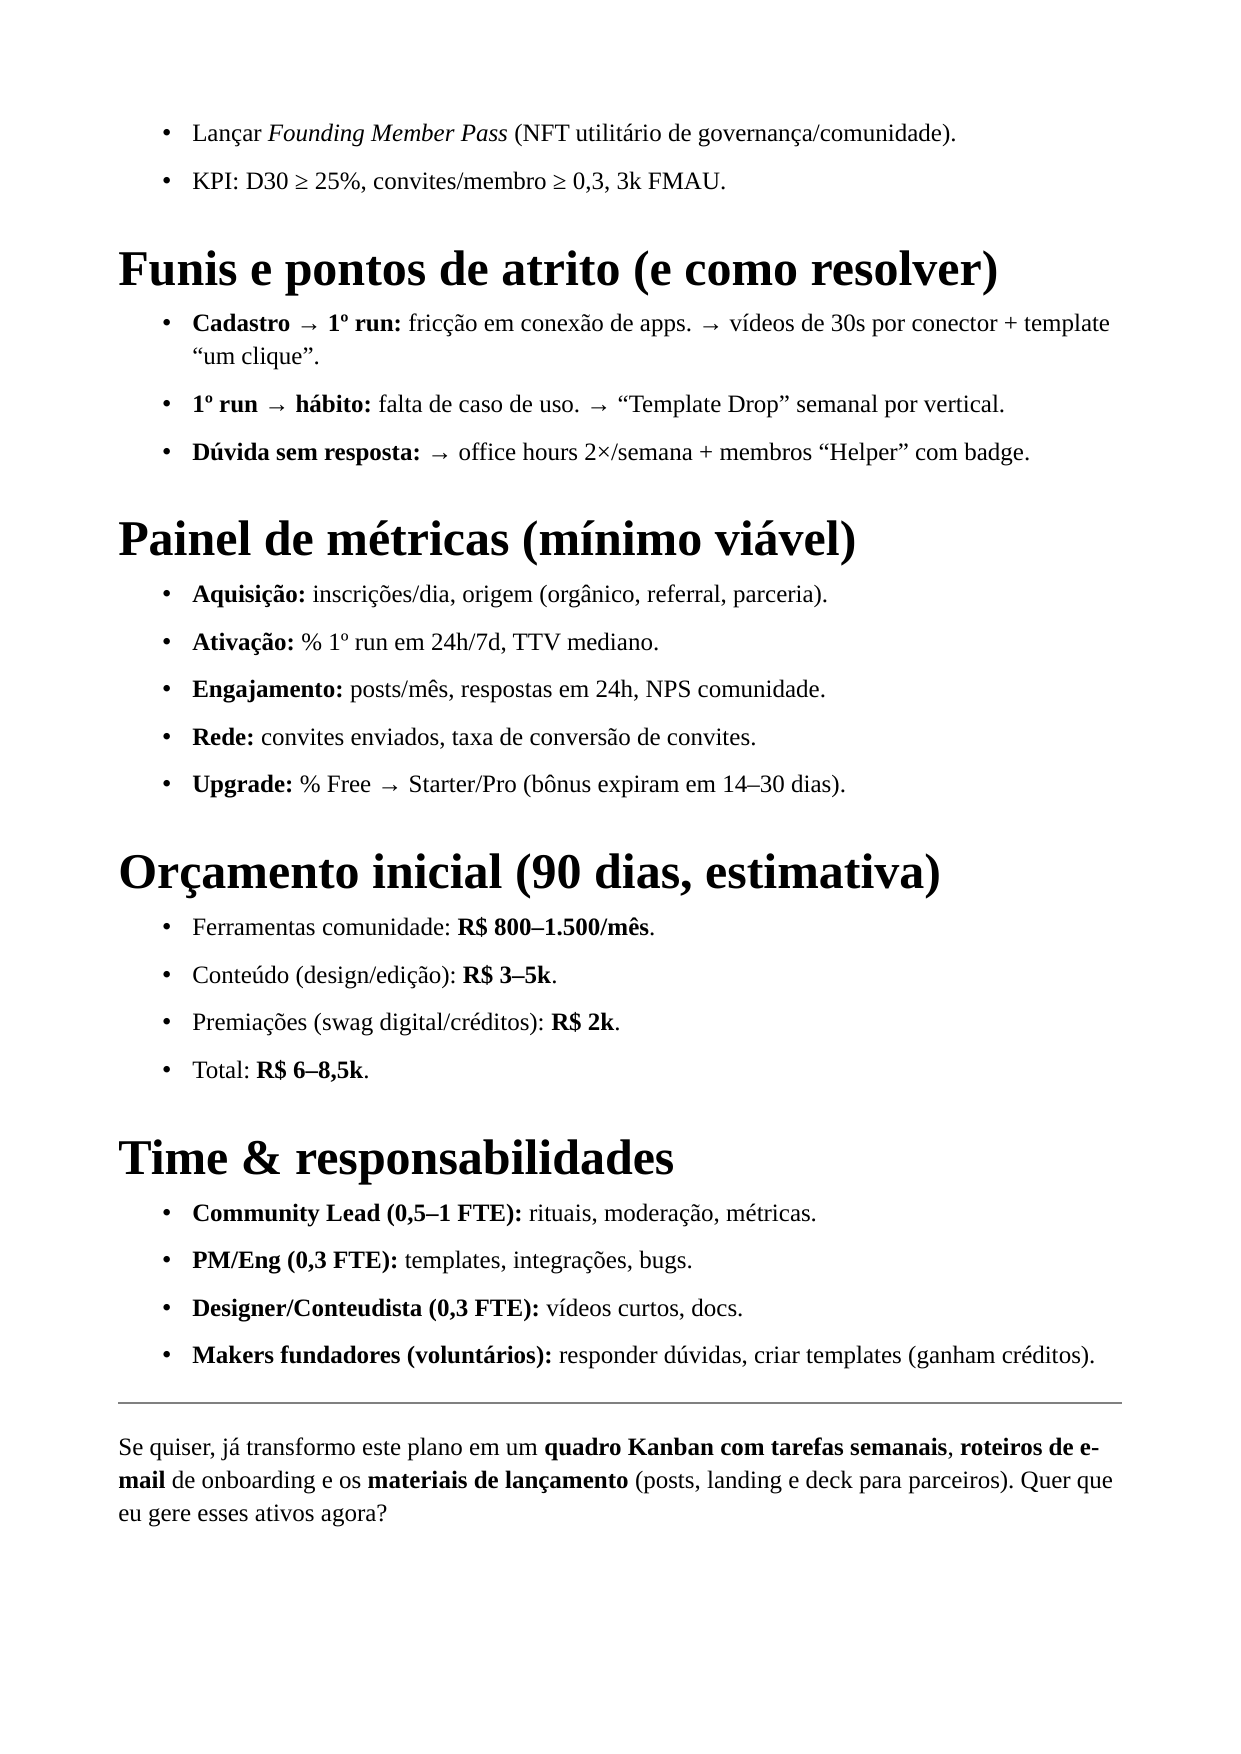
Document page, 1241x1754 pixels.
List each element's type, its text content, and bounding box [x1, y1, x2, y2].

list Community Lead (0,5–1 FTE): rituais, moderação, métricas. [162, 1198, 1122, 1226]
subtitle Painel de métricas (mínimo viável) [118, 509, 1122, 567]
list Total: R$ 6–8,5k. [162, 1055, 1122, 1084]
list Ativação: % 1º run em 24h/7d, TTV mediano. [162, 627, 1122, 656]
list Lançar Founding Member Pass (NFT utilitário de governança/comunidade). [162, 118, 1122, 147]
list PM/Eng (0,3 FTE): templates, integrações, bugs. [162, 1245, 1122, 1274]
list Rede: convites enviados, taxa de conversão de convites. [162, 722, 1122, 751]
subtitle Funis e pontos de atrito (e como resolver) [118, 238, 1122, 296]
list Cadastro → 1º run: fricção em conexão de apps. → vídeos de 30s por conector + template “um clique”. [162, 308, 1122, 370]
list Engajamento: posts/mês, respostas em 24h, NPS comunidade. [162, 674, 1122, 703]
text Se quiser, já transformo este plano em um quadro Kanban com tarefas semanais, roteiros de e-mail de onboarding e os materiais de lançamento (posts, landing e deck para parceiros). Quer que eu gere esses ativos agora? [118, 1432, 1122, 1527]
list Upgrade: % Free → Starter/Pro (bônus expiram em 14–30 dias). [162, 769, 1122, 798]
list Dúvida sem resposta: → office hours 2×/semana + membros “Helper” com badge. [162, 437, 1122, 465]
list Designer/Conteudista (0,3 FTE): vídeos curtos, docs. [162, 1293, 1122, 1322]
list Ferramentas comunidade: R$ 800–1.500/mês. [162, 912, 1122, 941]
subtitle Orçamento inicial (90 dias, estimativa) [118, 842, 1122, 900]
list KPI: D30 ≥ 25%, convites/membro ≥ 0,3, 3k FMAU. [162, 166, 1122, 194]
list Premiações (swag digital/créditos): R$ 2k. [162, 1007, 1122, 1036]
list Aquisição: inscrições/dia, origem (orgânico, referral, parceria). [162, 579, 1122, 608]
list Conteúdo (design/edição): R$ 3–5k. [162, 960, 1122, 988]
list 1º run → hábito: falta de caso de uso. → “Template Drop” semanal por vertical. [162, 389, 1122, 418]
list Makers fundadores (voluntários): responder dúvidas, criar templates (ganham créditos). [162, 1340, 1122, 1369]
subtitle Time & responsabilidades [118, 1128, 1122, 1185]
